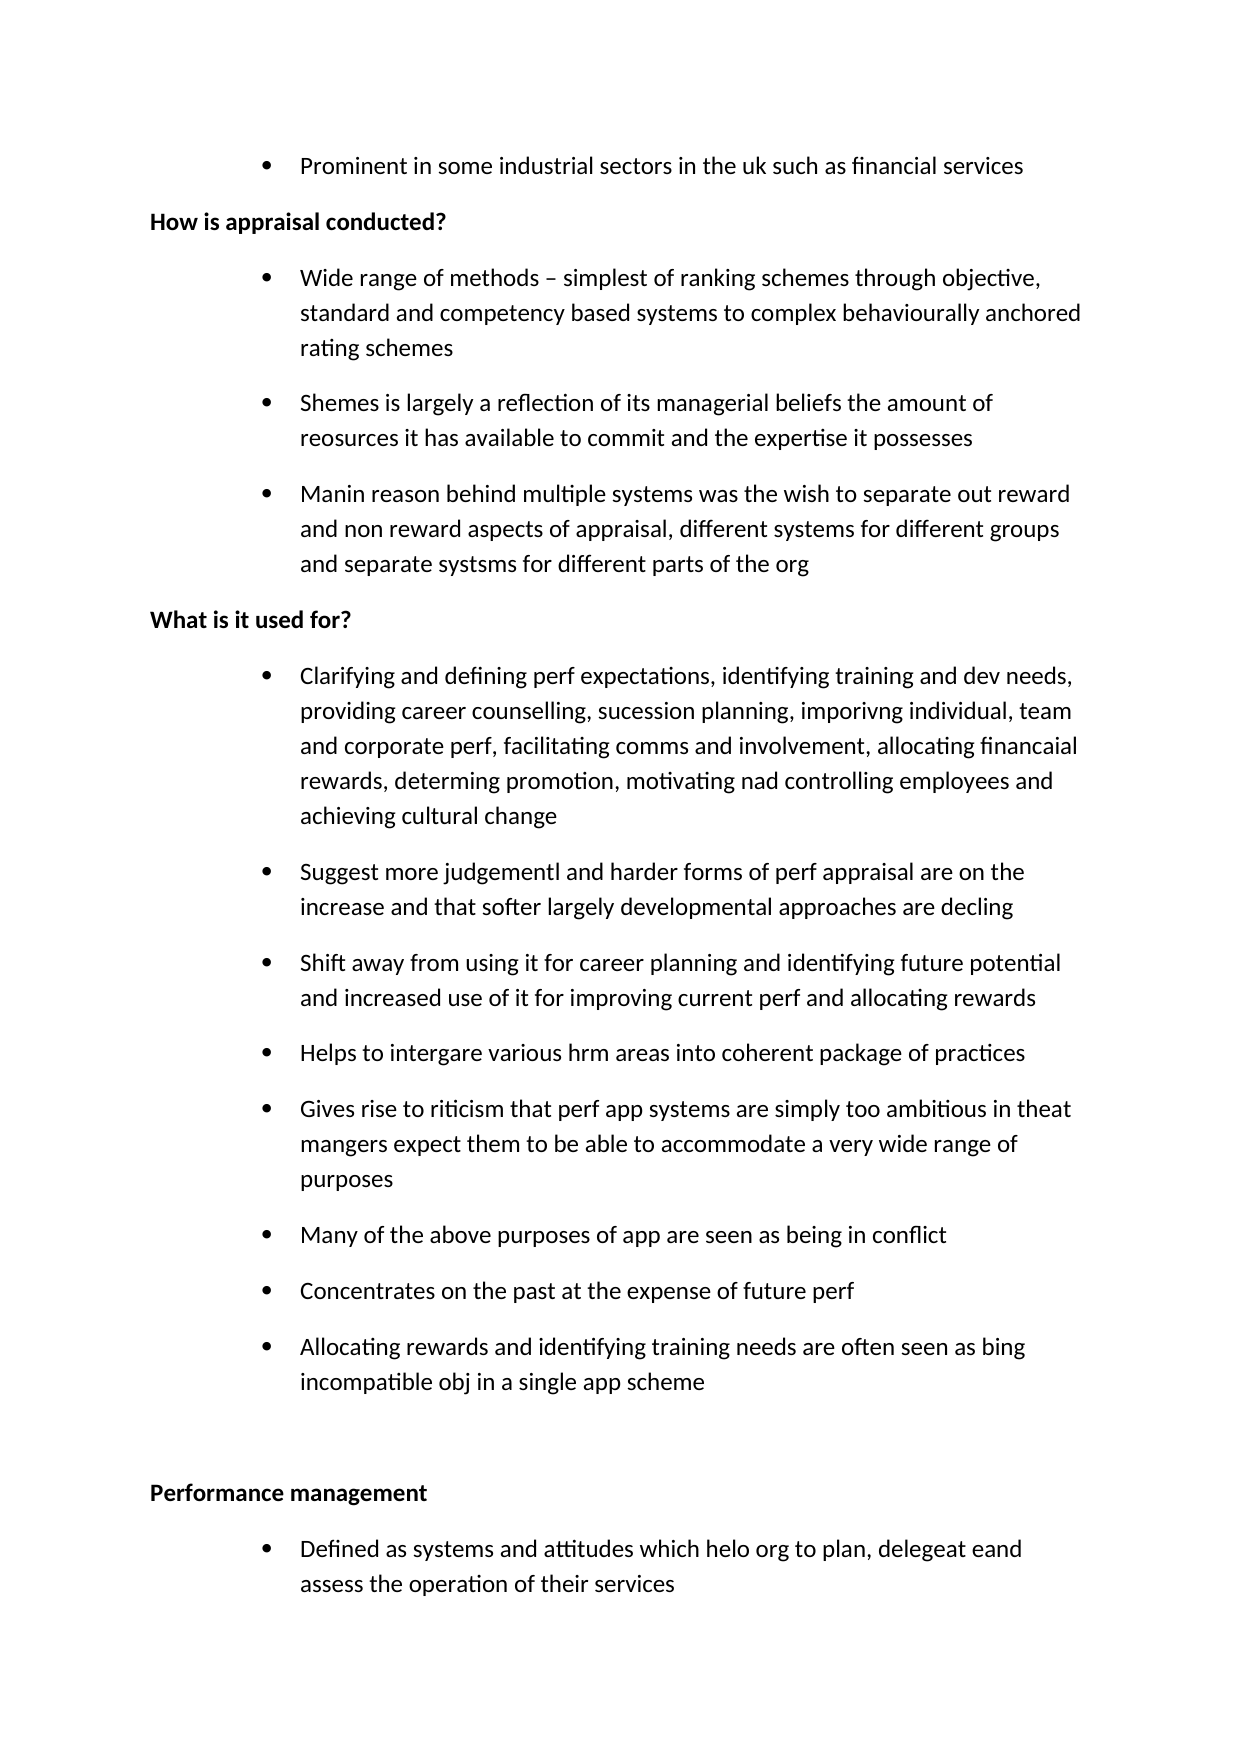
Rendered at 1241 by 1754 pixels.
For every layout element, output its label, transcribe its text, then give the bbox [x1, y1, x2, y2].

list Defined as systems and attitudes which helo org to plan, delegeat eand assess the operation of their services [262, 1533, 1090, 1599]
list Concentrates on the past at the expense of future perf [262, 1275, 1090, 1306]
text What is it used for? [150, 604, 1090, 635]
text Performance management [150, 1477, 1090, 1508]
list Shemes is largely a reflection of its managerial beliefs the amount of reosurces it has available to commit and the expertise it possesses [262, 387, 1090, 453]
list Wide range of methods – simplest of ranking schemes through objective, standard and competency based systems to complex behaviourally anchored rating schemes [262, 262, 1090, 362]
text How is appraisal conducted? [150, 206, 1090, 236]
list Suggest more judgementl and harder forms of perf appraisal are on the increase and that softer largely developmental approaches are decling [262, 856, 1090, 921]
list Shift away from using it for career planning and identifying future potential and increased use of it for improving current perf and allocating rewards [262, 947, 1090, 1012]
list Allocating rewards and identifying training needs are often seen as bing incompatible obj in a single app scheme [262, 1331, 1090, 1396]
list Gives rise to riticism that perf app systems are simply too ambitious in theat mangers expect them to be able to accommodate a very wide range of purposes [262, 1093, 1090, 1194]
list Prominent in some industrial sectors in the uk such as financial services [262, 150, 1090, 181]
list Helps to intergare various hrm areas into coherent package of practices [262, 1037, 1090, 1068]
list Clarifying and defining perf expectations, identifying training and dev needs, providing career counselling, sucession planning, imporivng individual, team and corporate perf, facilitating comms and involvement, allocating financaial rewards, determing promotion, motivating nad controlling employees and achieving cultural change [262, 660, 1090, 831]
list Manin reason behind multiple systems was the wish to separate out reward and non reward aspects of appraisal, different systems for different groups and separate systsms for different parts of the org [262, 478, 1090, 579]
list Many of the above purposes of app are seen as being in conflict [262, 1219, 1090, 1250]
